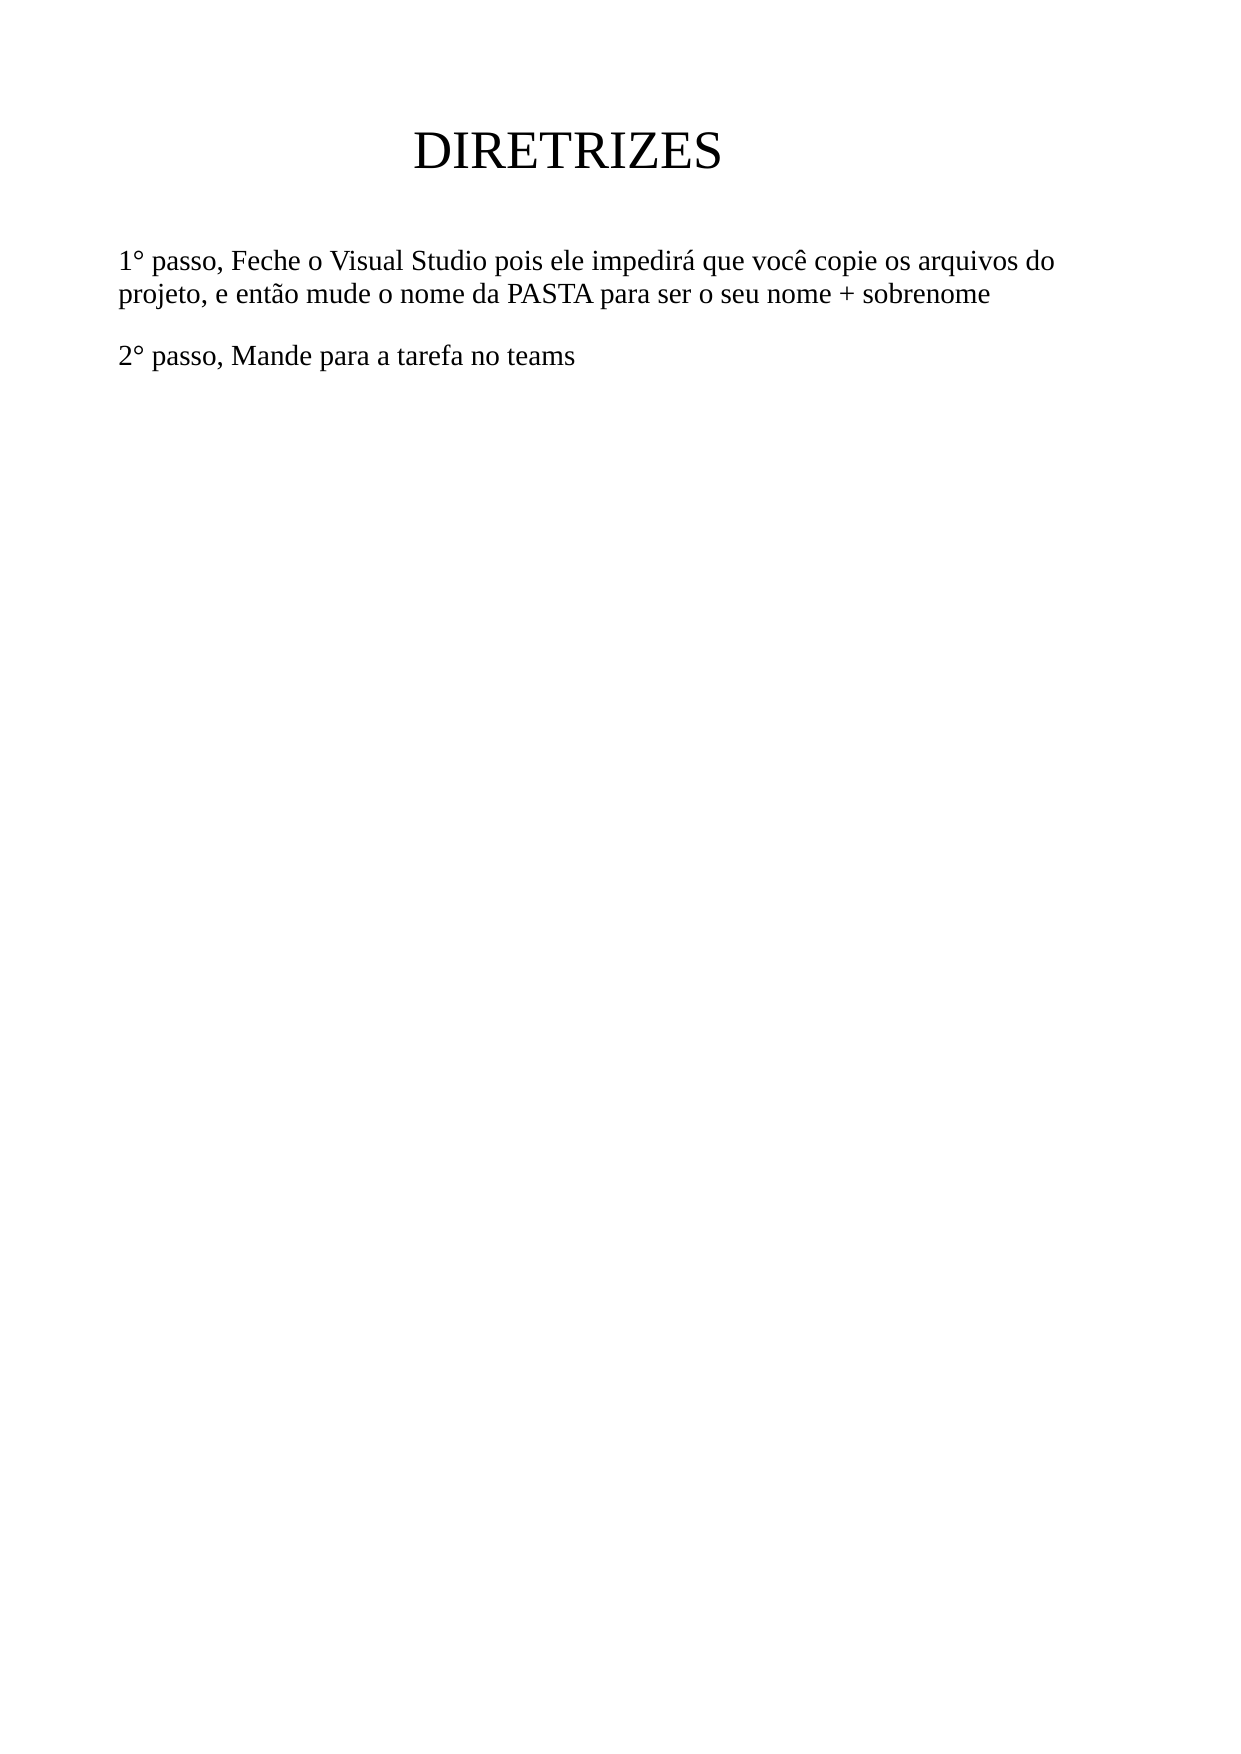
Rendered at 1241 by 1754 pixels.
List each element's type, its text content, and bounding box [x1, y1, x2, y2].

text 2° passo, Mande para a tarefa no teams [118, 338, 1122, 372]
text DIRETRIZES [118, 118, 1122, 180]
text 1° passo, Feche o Visual Studio pois ele impedirá que você copie os arquivos do projeto, e então mude o nome da PASTA para ser o seu nome + sobrenome [118, 243, 1122, 310]
